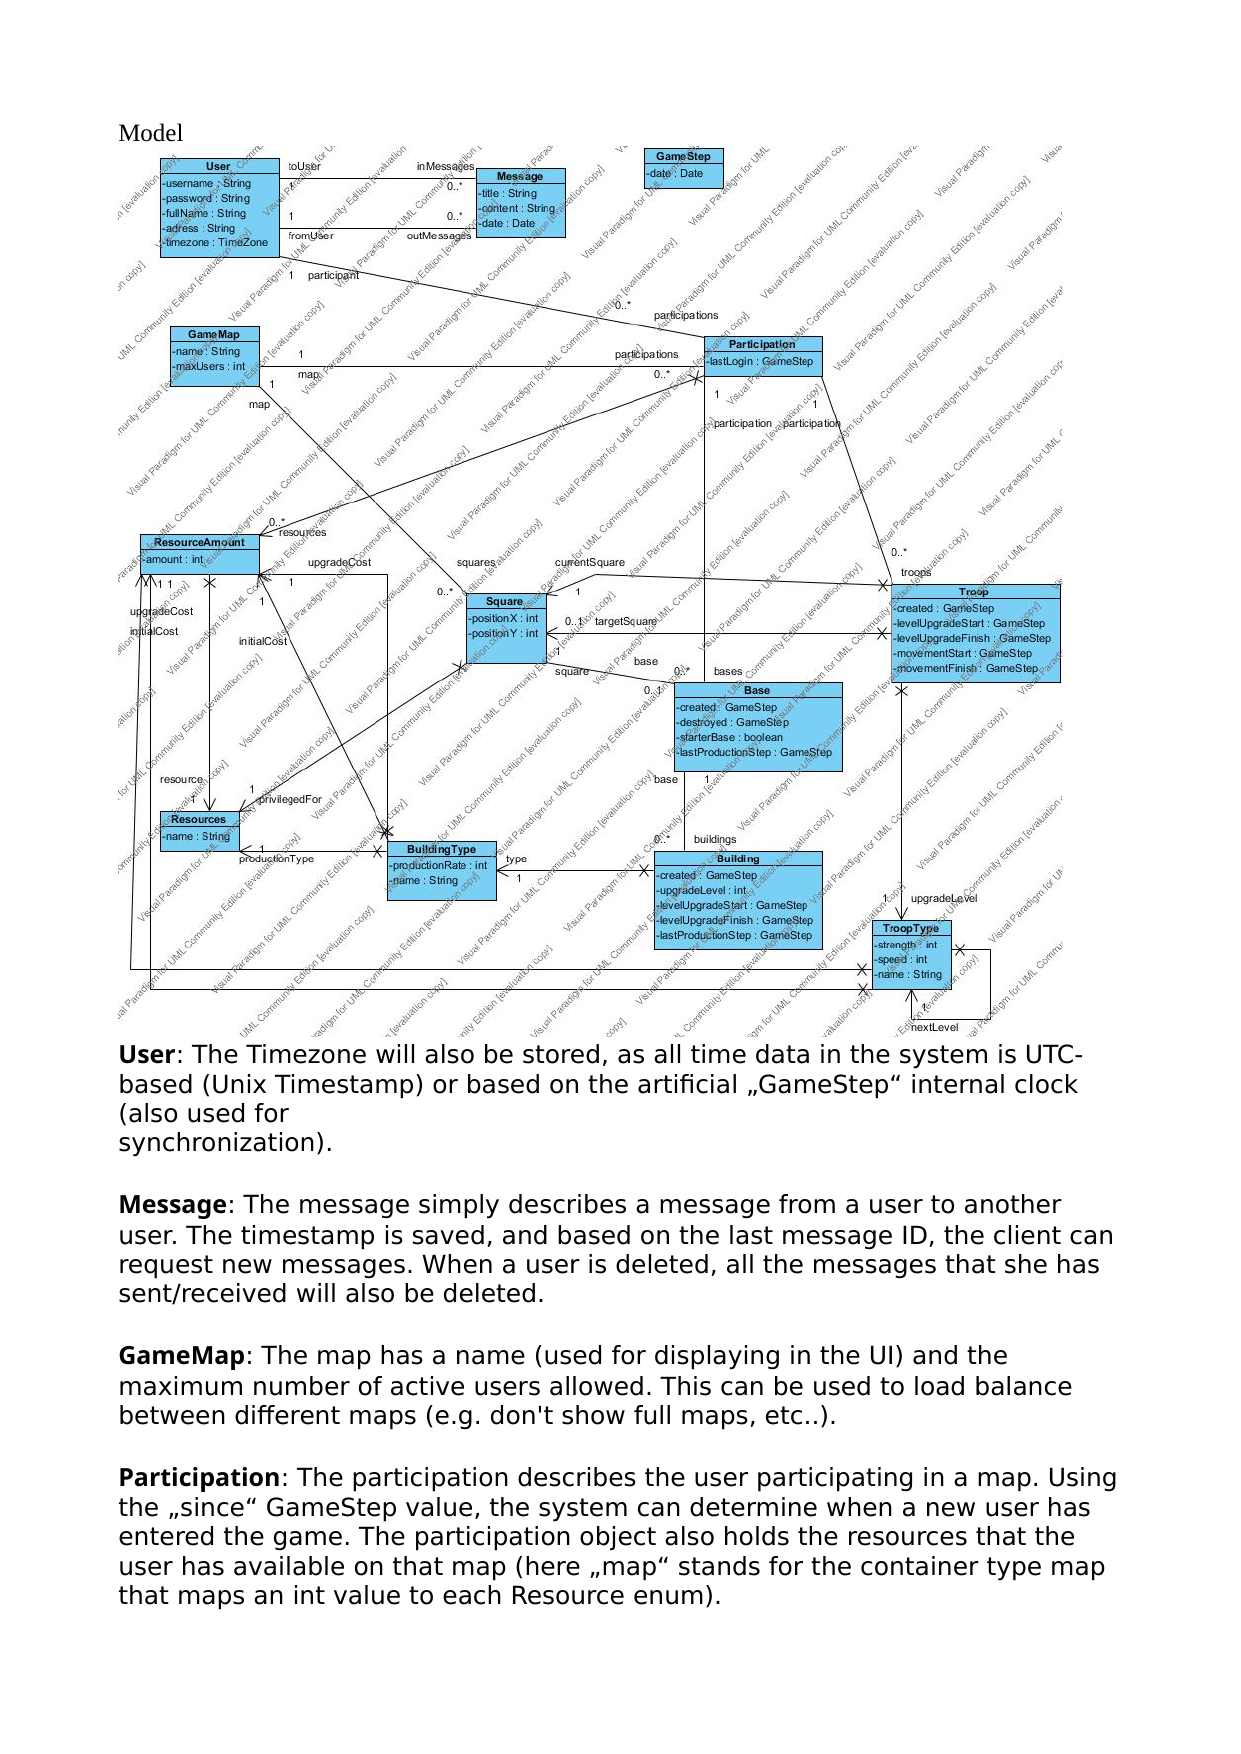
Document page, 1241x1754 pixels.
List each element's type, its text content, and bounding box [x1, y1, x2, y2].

picture [118, 146, 1063, 1037]
text Model [118, 118, 1122, 147]
text Participation: The participation describes the user participating in a map. Using the „since“ GameStep value, the system can determine when a new user has entered the game. The participation object also holds the resources that the user has available on that map (here „map“ stands for the container type map that maps an int value to each Resource enum). [118, 1459, 1122, 1610]
text User: The Timezone will also be stored, as all time data in the system is UTC-based (Unix Timestamp) or based on the artificial „GameStep“ internal clock (also used for [118, 1036, 1122, 1129]
text Message: The message simply describes a message from a user to another user. The timestamp is saved, and based on the last message ID, the client can request new messages. When a user is deleted, all the messages that she has sent/received will also be deleted. [118, 1187, 1122, 1308]
text synchronization). [118, 1129, 1122, 1158]
text GameMap: The map has a name (used for displaying in the UI) and the maximum number of active users allowed. This can be used to load balance between different maps (e.g. don't show full maps, etc..). [118, 1338, 1122, 1430]
